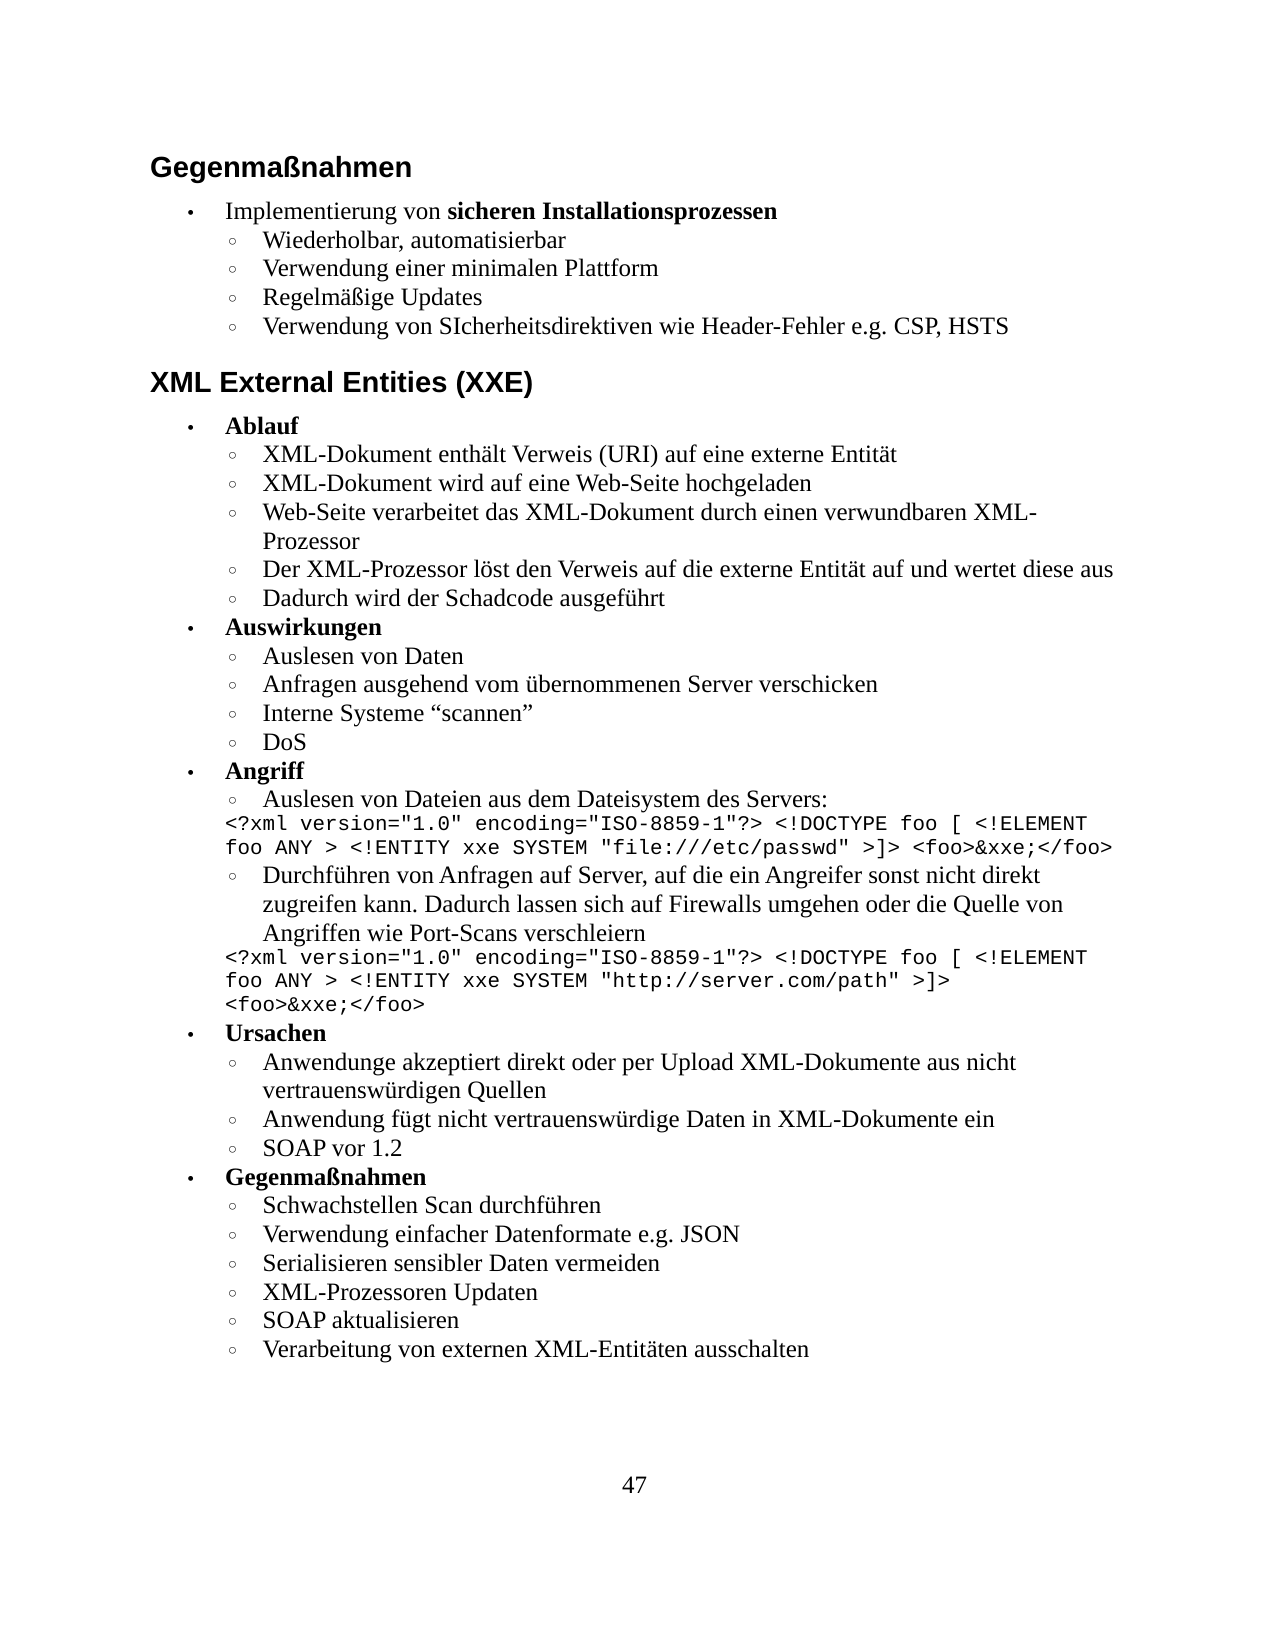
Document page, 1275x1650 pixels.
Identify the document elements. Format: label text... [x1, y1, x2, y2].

list Anfragen ausgehend vom übernommenen Server verschicken [225, 669, 1125, 698]
list Der XML-Prozessor löst den Verweis auf die externe Entität auf und wertet diese aus [225, 554, 1125, 583]
list Durchführen von Anfragen auf Server, auf die ein Angreifer sonst nicht direkt zugreifen kann. Dadurch lassen sich auf Firewalls umgehen oder die Quelle von Angriffen wie Port-Scans verschleiern [225, 861, 1125, 947]
list DoS [225, 727, 1125, 756]
subtitle XML External Entities (XXE) [150, 365, 1125, 398]
list Serialisieren sensibler Daten vermeiden [225, 1248, 1125, 1277]
list Angriff [187, 756, 1125, 784]
list Interne Systeme “scannen” [225, 698, 1125, 727]
list Dadurch wird der Schadcode ausgeführt [225, 583, 1125, 612]
subtitle Gegenmaßnahmen [150, 150, 1125, 183]
list Verarbeitung von externen XML-Entitäten ausschalten [225, 1334, 1125, 1363]
list <?xml version="1.0" encoding="ISO-8859-1"?> <!DOCTYPE foo [ <!ELEMENT foo ANY > <!ENTITY xxe SYSTEM "http://server.com/path" >]> <foo>&xxe;</foo> [187, 947, 1125, 1018]
list Verwendung einer minimalen Plattform [225, 253, 1125, 282]
list <?xml version="1.0" encoding="ISO-8859-1"?> <!DOCTYPE foo [ <!ELEMENT foo ANY > <!ENTITY xxe SYSTEM "file:///etc/passwd" >]> <foo>&xxe;</foo> [187, 813, 1125, 861]
list Regelmäßige Updates [225, 282, 1125, 311]
list Anwendunge akzeptiert direkt oder per Upload XML-Dokumente aus nicht vertrauenswürdigen Quellen [225, 1047, 1125, 1104]
list Ursachen [187, 1018, 1125, 1047]
list Web-Seite verarbeitet das XML-Dokument durch einen verwundbaren XML-Prozessor [225, 497, 1125, 554]
list Auslesen von Daten [225, 641, 1125, 669]
list SOAP aktualisieren [225, 1305, 1125, 1334]
list Verwendung von SIcherheitsdirektiven wie Header-Fehler e.g. CSP, HSTS [225, 311, 1125, 340]
list Anwendung fügt nicht vertrauenswürdige Daten in XML-Dokumente ein [225, 1104, 1125, 1133]
list Ablauf [187, 411, 1125, 439]
list XML-Dokument wird auf eine Web-Seite hochgeladen [225, 468, 1125, 497]
list Implementierung von sicheren Installationsprozessen [187, 196, 1125, 225]
list XML-Prozessoren Updaten [225, 1277, 1125, 1305]
list Auslesen von Dateien aus dem Dateisystem des Servers: [225, 784, 1125, 813]
list XML-Dokument enthält Verweis (URI) auf eine externe Entität [225, 439, 1125, 468]
list Schwachstellen Scan durchführen [225, 1190, 1125, 1219]
list Wiederholbar, automatisierbar [225, 225, 1125, 253]
list Auswirkungen [187, 612, 1125, 641]
list Gegenmaßnahmen [187, 1162, 1125, 1190]
list Verwendung einfacher Datenformate e.g. JSON [225, 1219, 1125, 1248]
list SOAP vor 1.2 [225, 1133, 1125, 1162]
